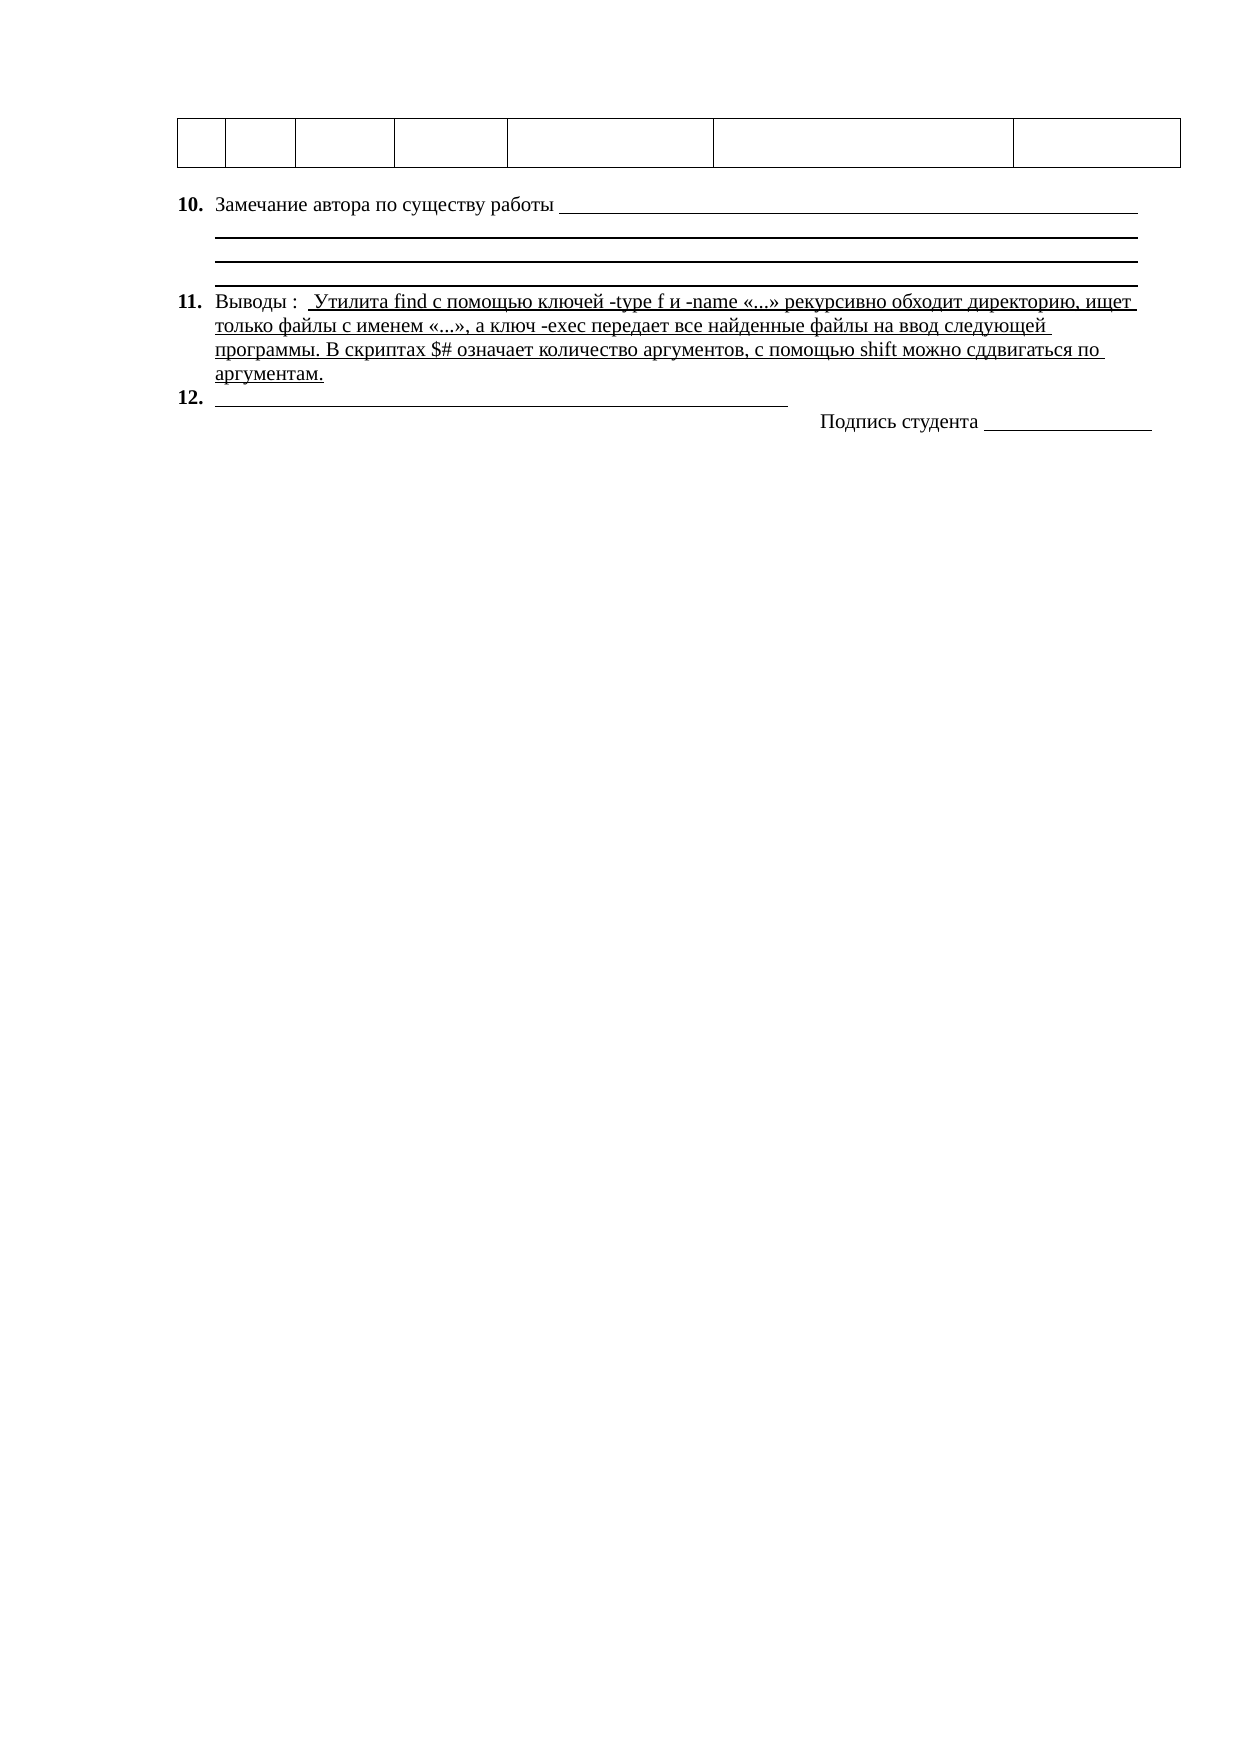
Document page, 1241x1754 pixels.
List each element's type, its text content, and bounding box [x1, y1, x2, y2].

table_cell [1014, 119, 1180, 167]
table_cell [226, 119, 295, 167]
text Подпись студента [215, 409, 1152, 433]
list Выводы : Утилита find c помощью ключей -type f и -name «...» рекурсивно обходит директорию, ищет только файлы с именем «...», а ключ -exec передает все найденные файлы на ввод следующей программы. В скриптах $# означает количество аргументов, с помощью shift можно сддвигаться по аргументам. [177, 289, 1152, 385]
list Замечание автора по существу работы [177, 192, 1152, 289]
table_cell [714, 119, 1013, 167]
table_cell [508, 119, 713, 167]
table_cell [296, 119, 394, 167]
table_cell [178, 119, 225, 167]
table_cell [395, 119, 507, 167]
